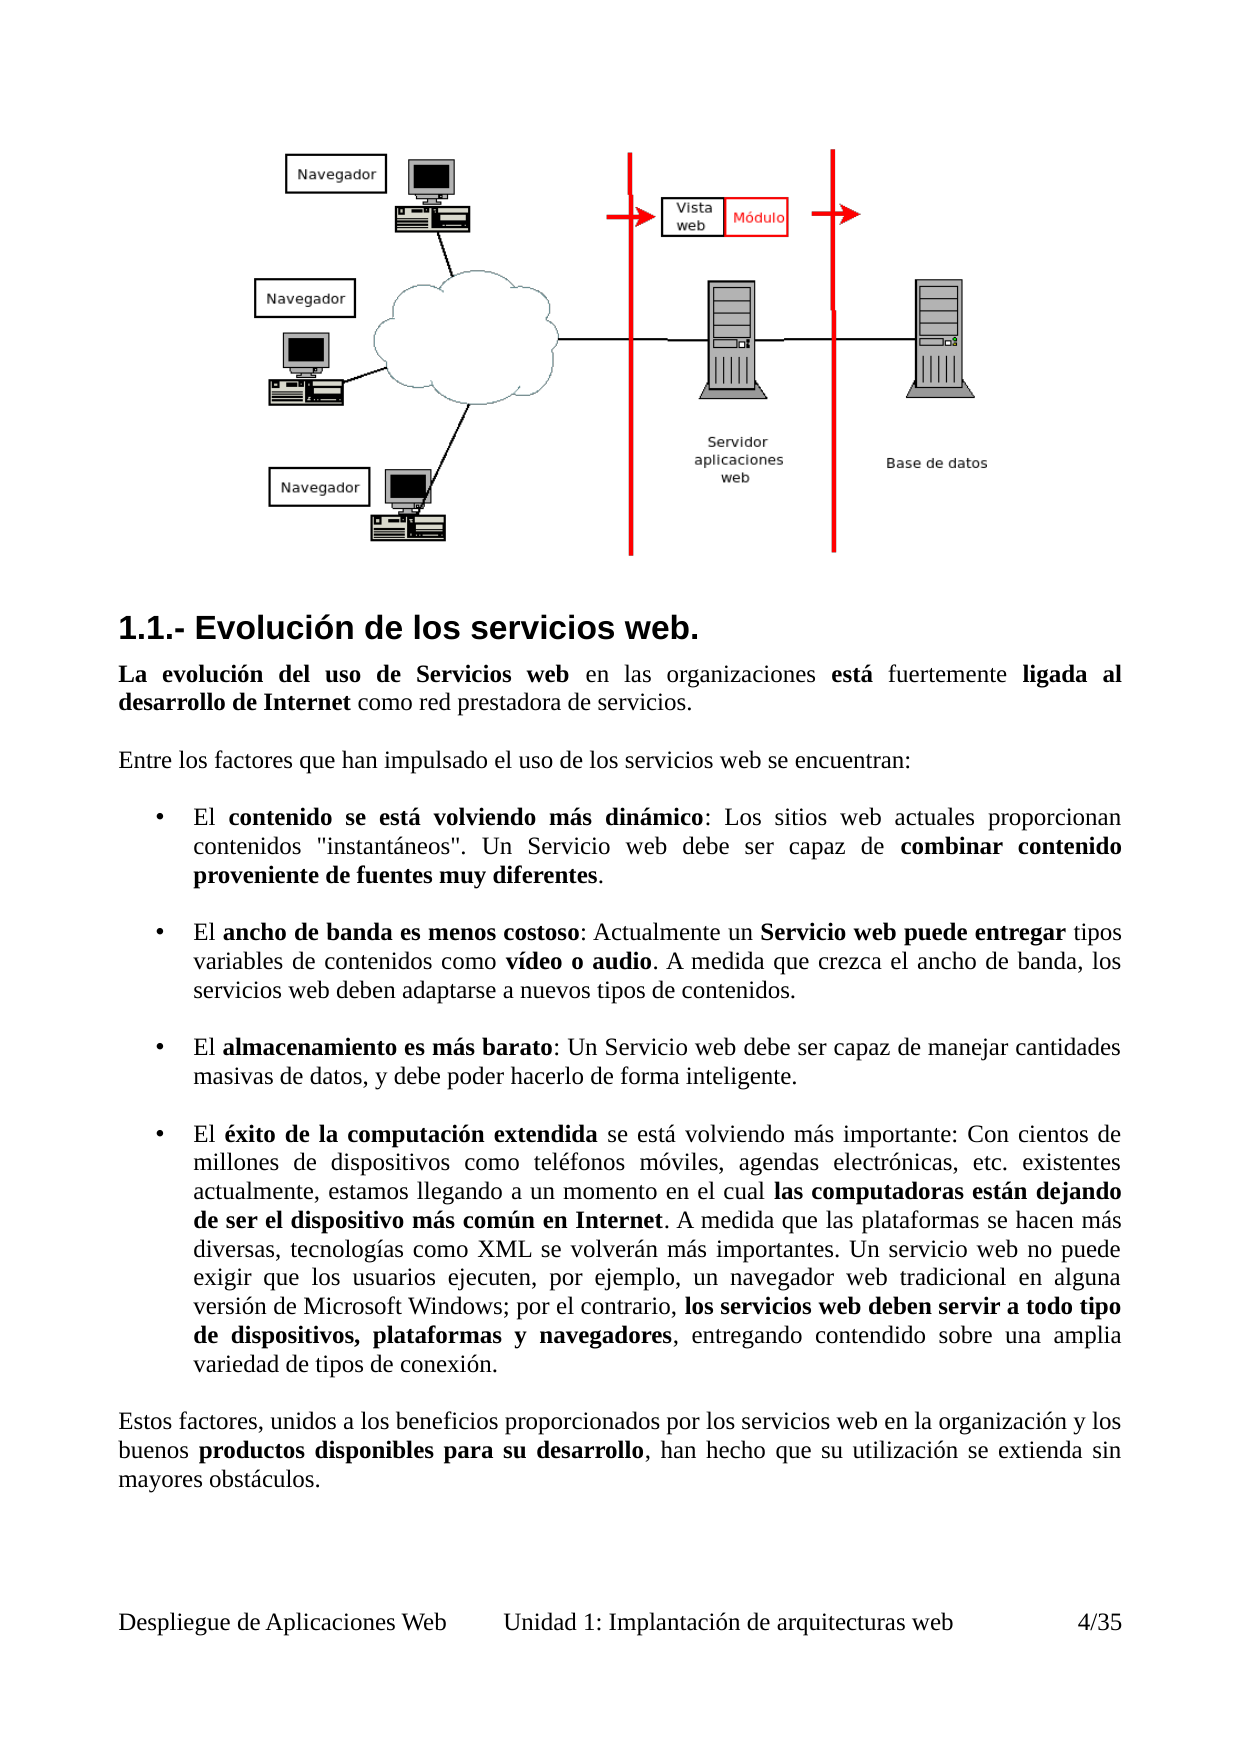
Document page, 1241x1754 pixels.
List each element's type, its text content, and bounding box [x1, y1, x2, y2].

list El contenido se está volviendo más dinámico: Los sitios web actuales proporcionan contenidos "instantáneos". Un Servicio web debe ser capaz de combinar contenido proveniente de fuentes muy diferentes. [156, 802, 1122, 889]
text Entre los factores que han impulsado el uso de los servicios web se encuentran: [118, 745, 1122, 774]
subtitle 1.1.- Evolución de los servicios web. [118, 608, 1122, 646]
picture [253, 146, 987, 558]
text La evolución del uso de Servicios web en las organizaciones está fuertemente ligada al desarrollo de Internet como red prestadora de servicios. [118, 659, 1122, 716]
text Estos factores, unidos a los beneficios proporcionados por los servicios web en la organización y los [118, 1406, 1122, 1435]
list El éxito de la computación extendida se está volviendo más importante: Con cientos de millones de dispositivos como teléfonos móviles, agendas electrónicas, etc. existentes actualmente, estamos llegando a un momento en el cual las computadoras están dejando de ser el dispositivo más común en Internet. A medida que las plataformas se hacen más diversas, tecnologías como XML se volverán más importantes. Un servicio web no puede exigir que los usuarios ejecuten, por ejemplo, un navegador web tradicional en alguna versión de Microsoft Windows; por el contrario, los servicios web deben servir a todo tipo de dispositivos, plataformas y navegadores, entregando contendido sobre una amplia variedad de tipos de conexión. [156, 1119, 1122, 1377]
list El almacenamiento es más barato: Un Servicio web debe ser capaz de manejar cantidades masivas de datos, y debe poder hacerlo de forma inteligente. [156, 1032, 1122, 1090]
list El ancho de banda es menos costoso: Actualmente un Servicio web puede entregar tipos variables de contenidos como vídeo o audio. A medida que crezca el ancho de banda, los servicios web deben adaptarse a nuevos tipos de contenidos. [156, 917, 1122, 1004]
text buenos productos disponibles para su desarrollo, han hecho que su utilización se extienda sin mayores obstáculos. [118, 1435, 1122, 1492]
